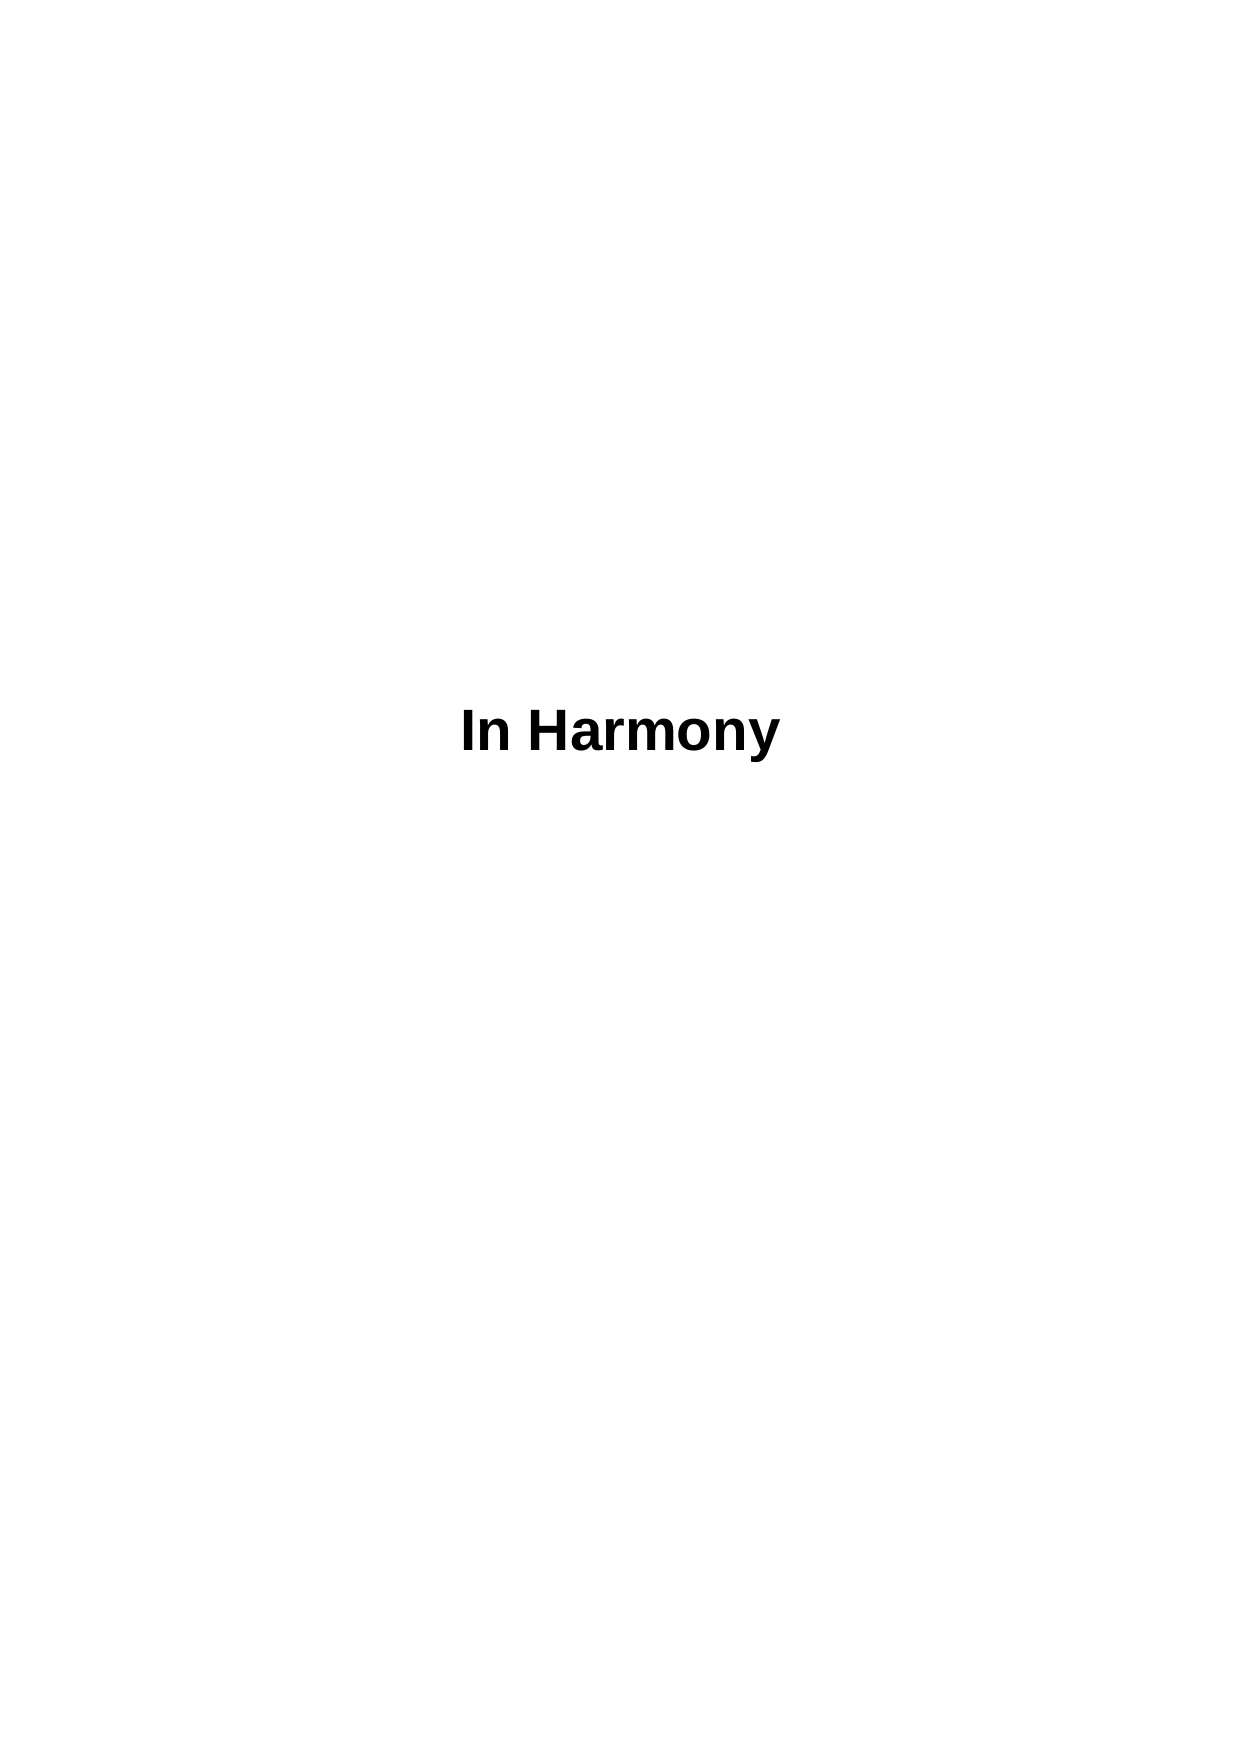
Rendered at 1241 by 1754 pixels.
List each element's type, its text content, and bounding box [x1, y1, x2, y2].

title In Harmony [118, 696, 1122, 763]
